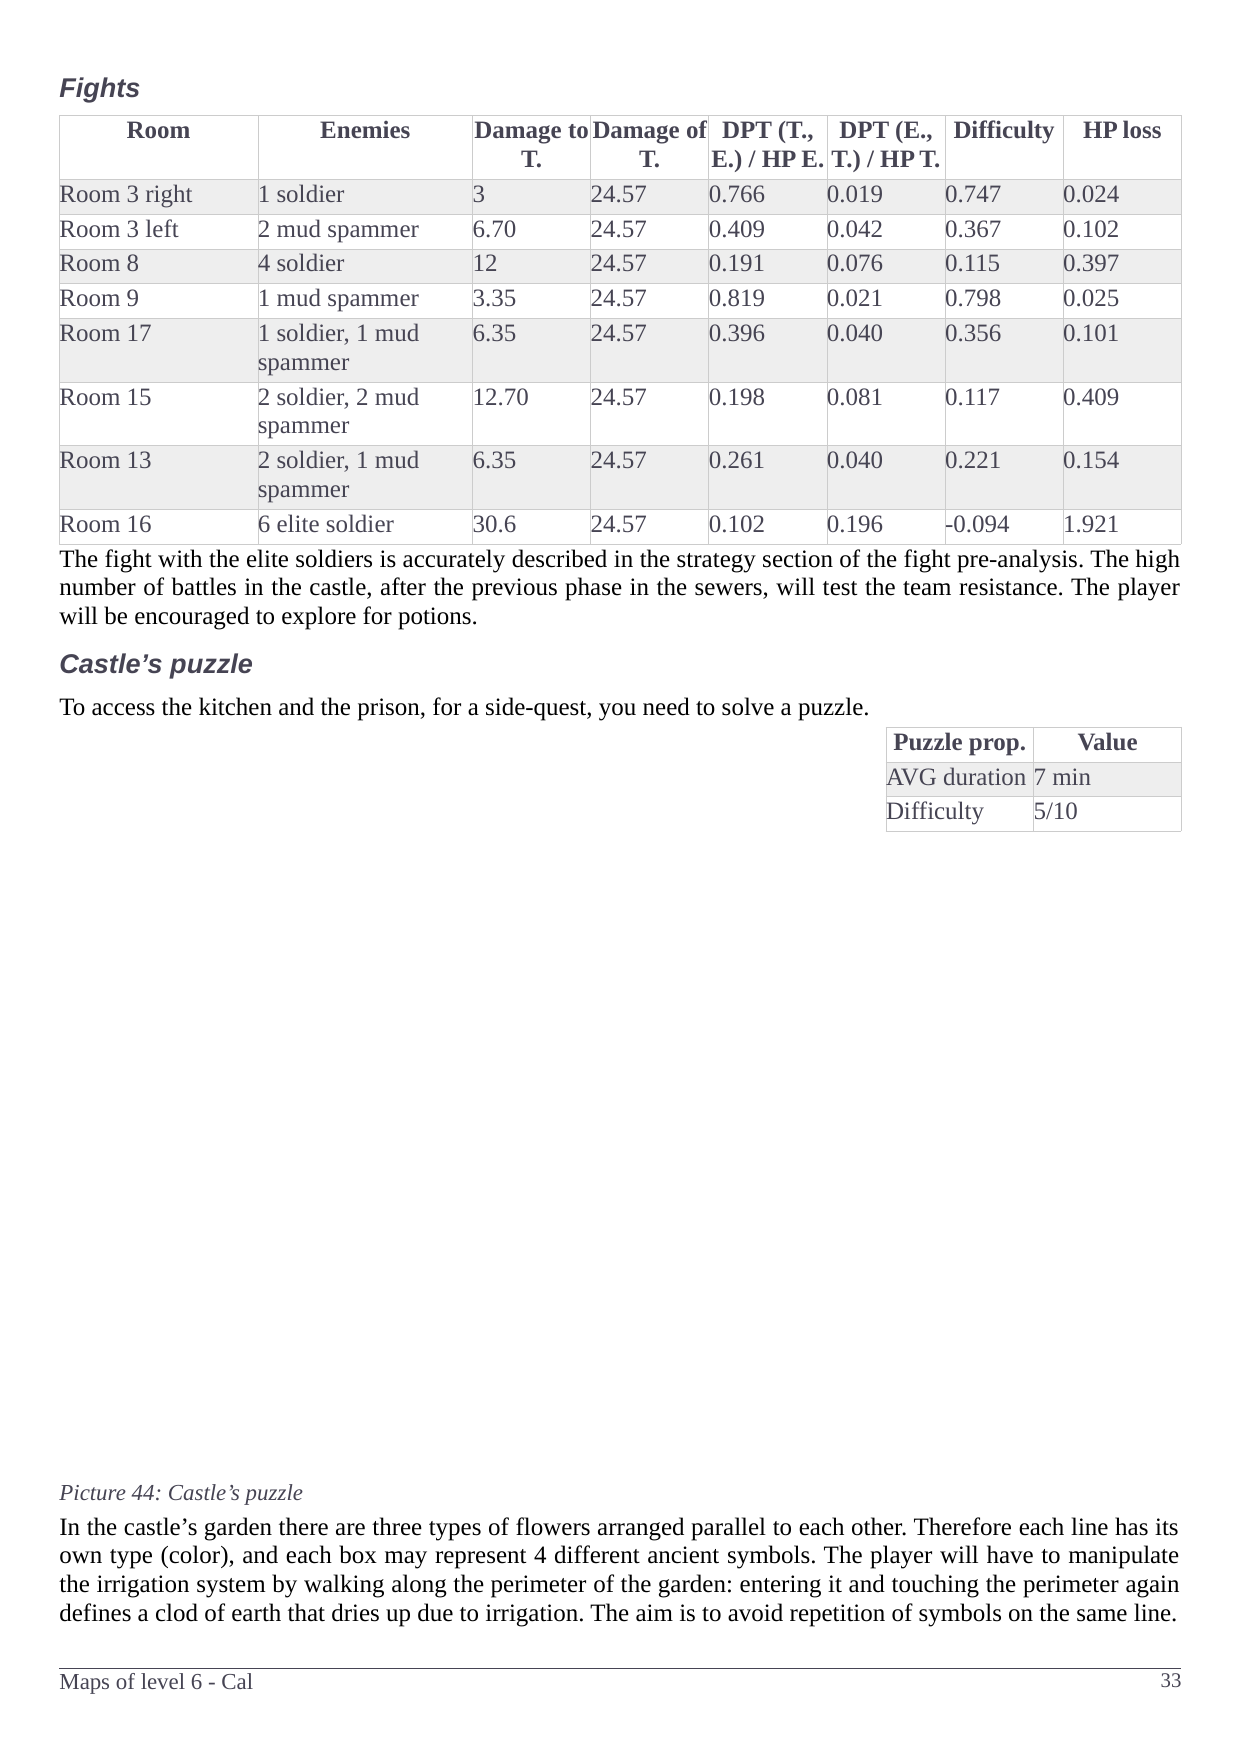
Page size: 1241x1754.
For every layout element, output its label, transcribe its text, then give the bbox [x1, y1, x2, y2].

table_cell 0.117 [946, 383, 1063, 445]
table_header Puzzle prop. [887, 728, 1033, 762]
table_cell 0.101 [1064, 319, 1181, 382]
table_cell 2 soldier, 1 mud spammer [259, 446, 472, 509]
table_cell 0.021 [828, 284, 945, 318]
table_cell 12.70 [473, 383, 590, 445]
table_header Difficulty [946, 116, 1063, 179]
table_cell 2 mud spammer [259, 215, 472, 248]
table_header DPT (E., T.) / HP T. [828, 116, 945, 179]
table_cell 0.196 [828, 510, 945, 543]
table_cell 24.57 [591, 510, 708, 543]
table_cell AVG duration [887, 763, 1033, 796]
table_cell 0.102 [709, 510, 827, 543]
table_header Damage to T. [473, 116, 590, 179]
table_cell 24.57 [591, 180, 708, 214]
table_cell 0.798 [946, 284, 1063, 318]
table_cell 0.747 [946, 180, 1063, 214]
table_header Enemies [259, 116, 472, 179]
table_cell 0.154 [1064, 446, 1181, 509]
table_cell 24.57 [591, 383, 708, 445]
table_header HP loss [1064, 116, 1181, 179]
table_cell 24.57 [591, 319, 708, 382]
table_cell Room 15 [60, 383, 258, 445]
table_cell 1 soldier, 1 mud spammer [259, 319, 472, 382]
table_cell 3 [473, 180, 590, 214]
table_cell 0.409 [1064, 383, 1181, 445]
table_header [59, 727, 886, 1512]
table_header Value [1034, 728, 1181, 762]
table_header [886, 832, 1181, 1512]
table_cell 0.081 [828, 383, 945, 445]
table_cell 30.6 [473, 510, 590, 543]
table_header DPT (T., E.) / HP E. [709, 116, 827, 179]
table_cell 0.191 [709, 250, 827, 283]
table_cell Room 9 [60, 284, 258, 318]
table_cell 0.115 [946, 250, 1063, 283]
table_header Damage of T. [591, 116, 708, 179]
table_cell 5/10 [1034, 797, 1181, 831]
table_cell 2 soldier, 2 mud spammer [259, 383, 472, 445]
table_cell [862, 59, 1181, 115]
table_cell 0.221 [946, 446, 1063, 509]
table_cell Room 13 [60, 446, 258, 509]
table_cell Room 3 left [60, 215, 258, 248]
table_cell Room 8 [60, 250, 258, 283]
table_cell 1.921 [1064, 510, 1181, 543]
subtitle Castle’s puzzle [59, 648, 1181, 679]
table_cell Room 3 right [60, 180, 258, 214]
table_cell 4 soldier [259, 250, 472, 283]
table_cell 3.35 [473, 284, 590, 318]
table_cell 0.367 [946, 215, 1063, 248]
table_cell 6.35 [473, 319, 590, 382]
table_cell 0.040 [828, 319, 945, 382]
table_cell 6.35 [473, 446, 590, 509]
table_cell 0.766 [709, 180, 827, 214]
table_cell 0.397 [1064, 250, 1181, 283]
table_cell Room 16 [60, 510, 258, 543]
table_cell 0.409 [709, 215, 827, 248]
table_cell 0.261 [709, 446, 827, 509]
text In the castle’s garden there are three types of flowers arranged parallel to each other. Therefore each line has its own type (color), and each box may represent 4 different ancient symbols. The player will have to manipulate the irrigation system by walking along the perimeter of the garden: entering it and touching the perimeter again defines a clod of earth that dries up due to irrigation. The aim is to avoid repetition of symbols on the same line. [59, 1512, 1181, 1627]
table_cell 0.076 [828, 250, 945, 283]
table_cell 7 min [1034, 763, 1181, 796]
table_cell 0.025 [1064, 284, 1181, 318]
table_cell 6 elite soldier [259, 510, 472, 543]
table_cell 24.57 [591, 284, 708, 318]
text To access the kitchen and the prison, for a side-quest, you need to solve a puzzle. [59, 692, 1181, 721]
table_cell 0.024 [1064, 180, 1181, 214]
table_cell 0.819 [709, 284, 827, 318]
table_cell 0.198 [709, 383, 827, 445]
table_cell 12 [473, 250, 590, 283]
table_header [64, 1486, 70, 1493]
table_cell -0.094 [946, 510, 1063, 543]
table_cell 0.356 [946, 319, 1063, 382]
table_cell 24.57 [591, 215, 708, 248]
table_cell 0.396 [709, 319, 827, 382]
table_cell 0.019 [828, 180, 945, 214]
table_cell 0.102 [1064, 215, 1181, 248]
table_cell 1 soldier [259, 180, 472, 214]
table_cell 24.57 [591, 250, 708, 283]
table_cell Room 17 [60, 319, 258, 382]
table_cell 24.57 [591, 446, 708, 509]
table_header Room [60, 116, 258, 179]
text The fight with the elite soldiers is accurately described in the strategy section of the fight pre-analysis. The high number of battles in the castle, after the previous phase in the sewers, will test the team resistance. The player will be encouraged to explore for potions. [59, 545, 1181, 630]
table_cell 1 mud spammer [259, 284, 472, 318]
table_cell Fights [59, 59, 862, 115]
table_cell 6.70 [473, 215, 590, 248]
table_cell 0.042 [828, 215, 945, 248]
table_cell 0.040 [828, 446, 945, 509]
table_cell Difficulty [887, 797, 1033, 831]
